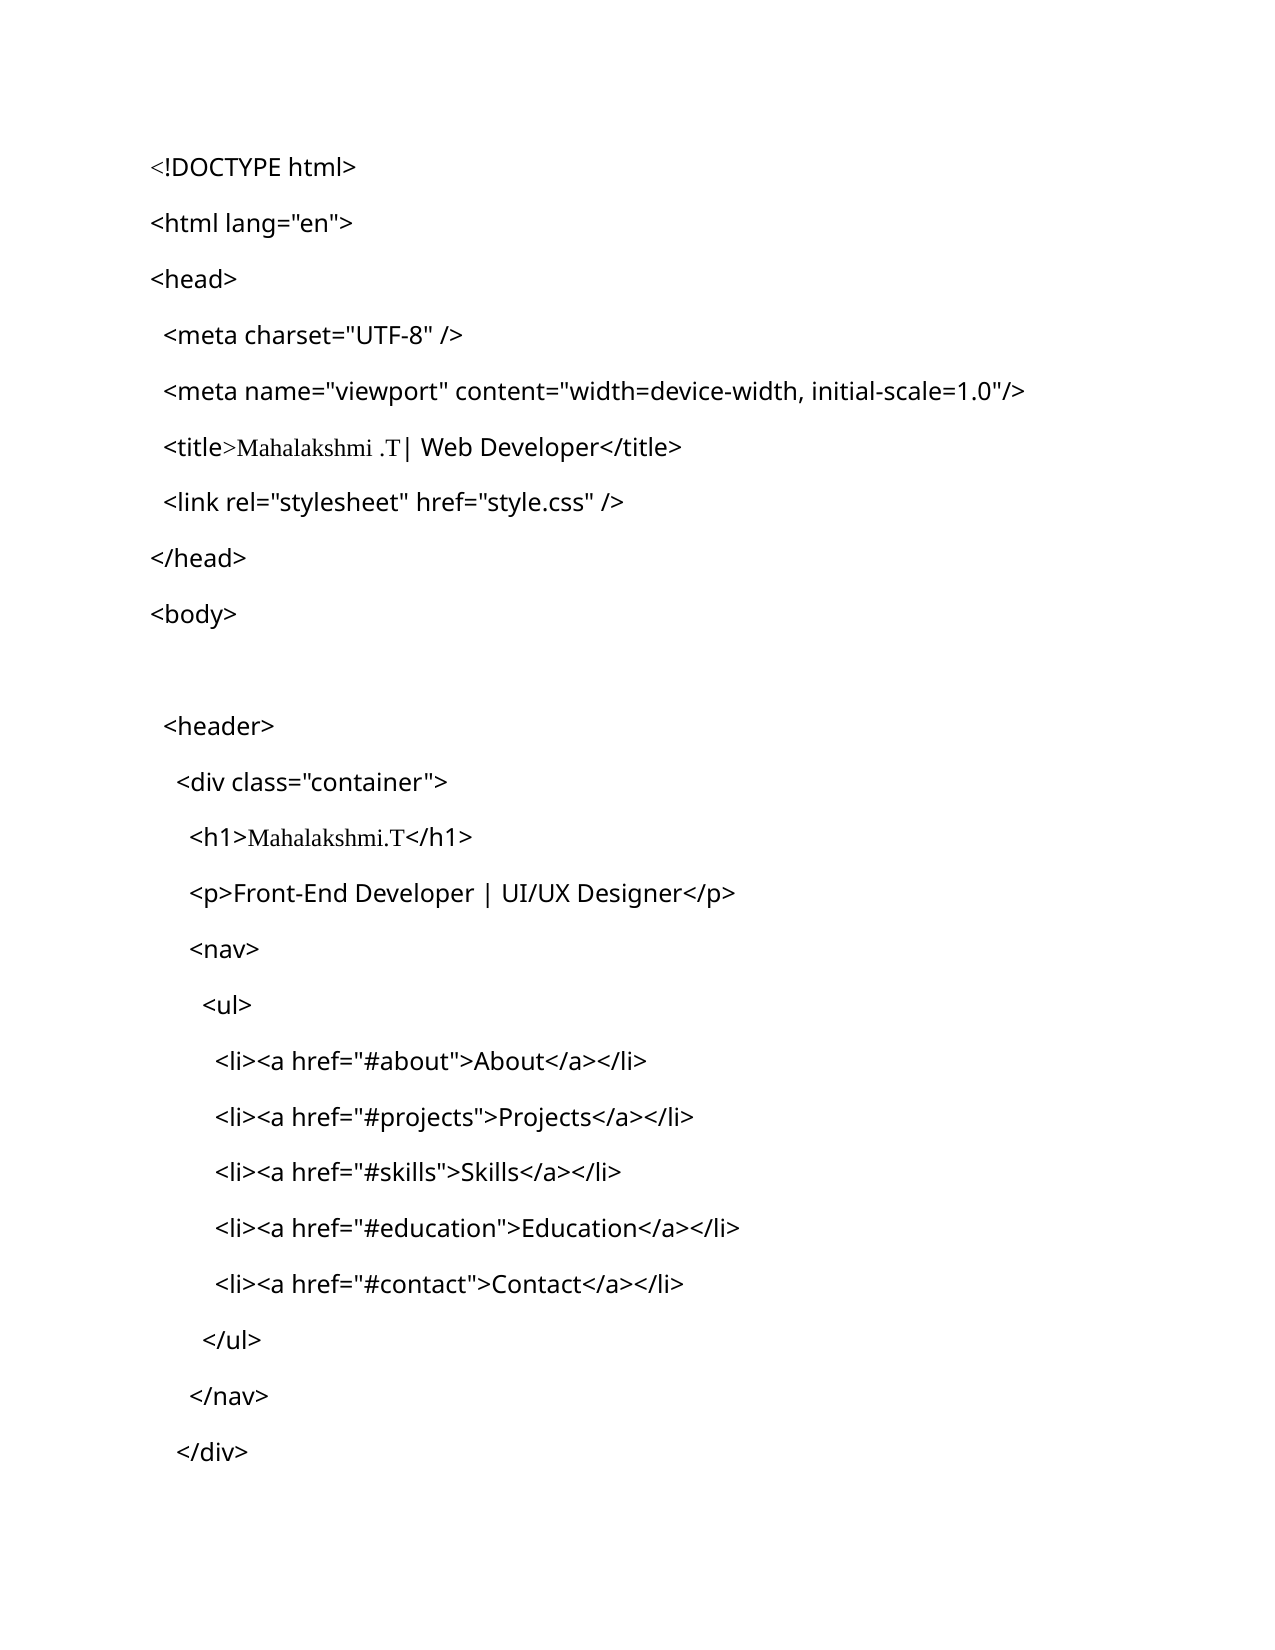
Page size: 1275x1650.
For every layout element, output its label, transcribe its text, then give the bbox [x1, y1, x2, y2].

text <li><a href="#projects">Projects</a></li> [150, 1099, 1125, 1133]
text <li><a href="#about">About</a></li> [150, 1043, 1125, 1077]
text <li><a href="#skills">Skills</a></li> [150, 1155, 1125, 1189]
text <li><a href="#contact">Contact</a></li> [150, 1267, 1125, 1301]
text <!DOCTYPE html> [150, 150, 1125, 184]
text <nav> [150, 932, 1125, 966]
text <meta charset="UTF-8" /> [150, 317, 1125, 352]
text </head> [150, 541, 1125, 575]
text <header> [150, 708, 1125, 742]
text <title>Mahalakshmi .T| Web Developer</title> [150, 429, 1125, 463]
text <ul> [150, 987, 1125, 1022]
text <html lang="en"> [150, 206, 1125, 240]
text <p>Front-End Developer | UI/UX Designer</p> [150, 876, 1125, 910]
text </div> [150, 1434, 1125, 1468]
text </nav> [150, 1378, 1125, 1412]
text </ul> [150, 1322, 1125, 1357]
text <body> [150, 597, 1125, 631]
text <li><a href="#education">Education</a></li> [150, 1211, 1125, 1245]
text <h1>Mahalakshmi.T</h1> [150, 820, 1125, 854]
text <link rel="stylesheet" href="style.css" /> [150, 485, 1125, 519]
text <head> [150, 262, 1125, 296]
text <div class="container"> [150, 764, 1125, 798]
text <meta name="viewport" content="width=device-width, initial-scale=1.0"/> [150, 373, 1125, 407]
